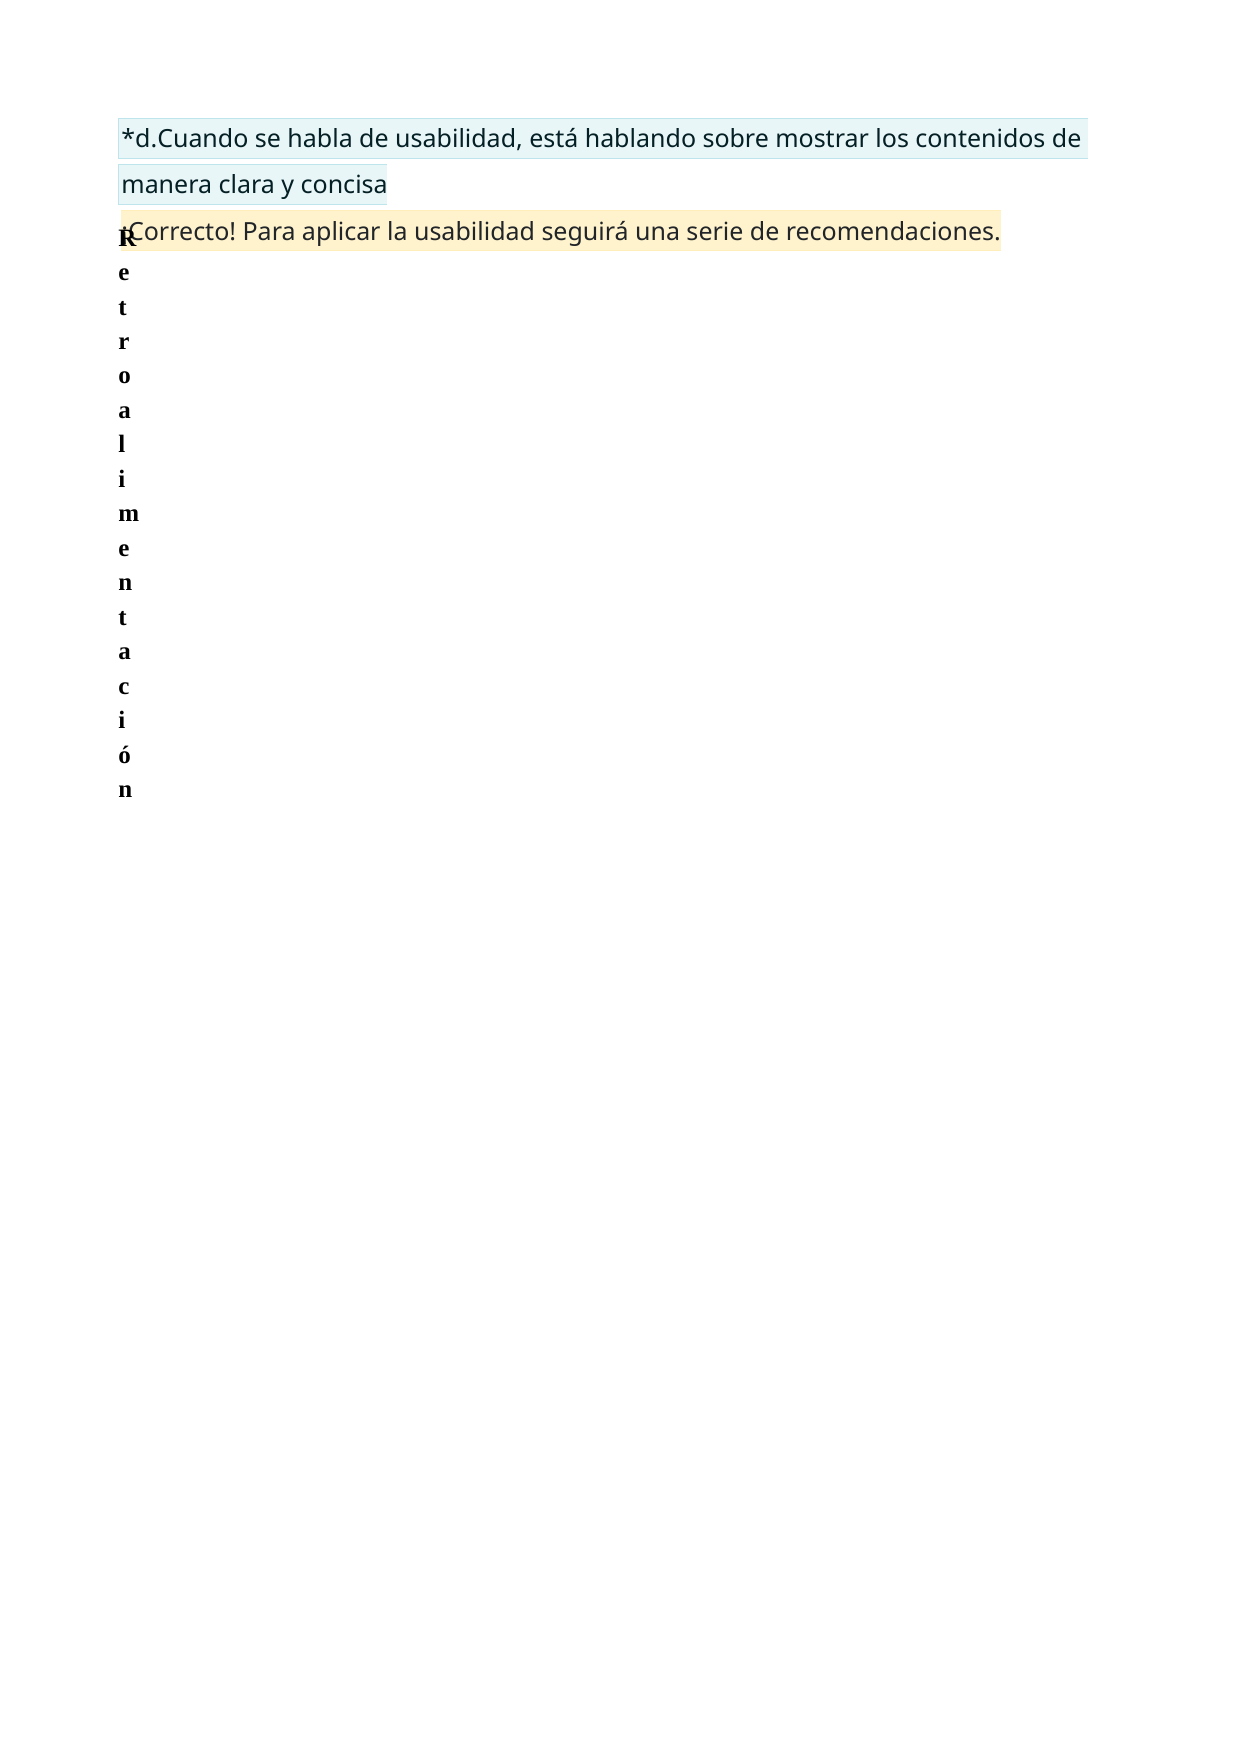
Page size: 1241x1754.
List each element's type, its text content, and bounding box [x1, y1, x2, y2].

text ¡Correcto! Para aplicar la usabilidad seguirá una serie de recomendaciones. [118, 210, 1122, 250]
text *d.Cuando se habla de usabilidad, está hablando sobre mostrar los contenidos de manera clara y concisa [118, 118, 1122, 204]
